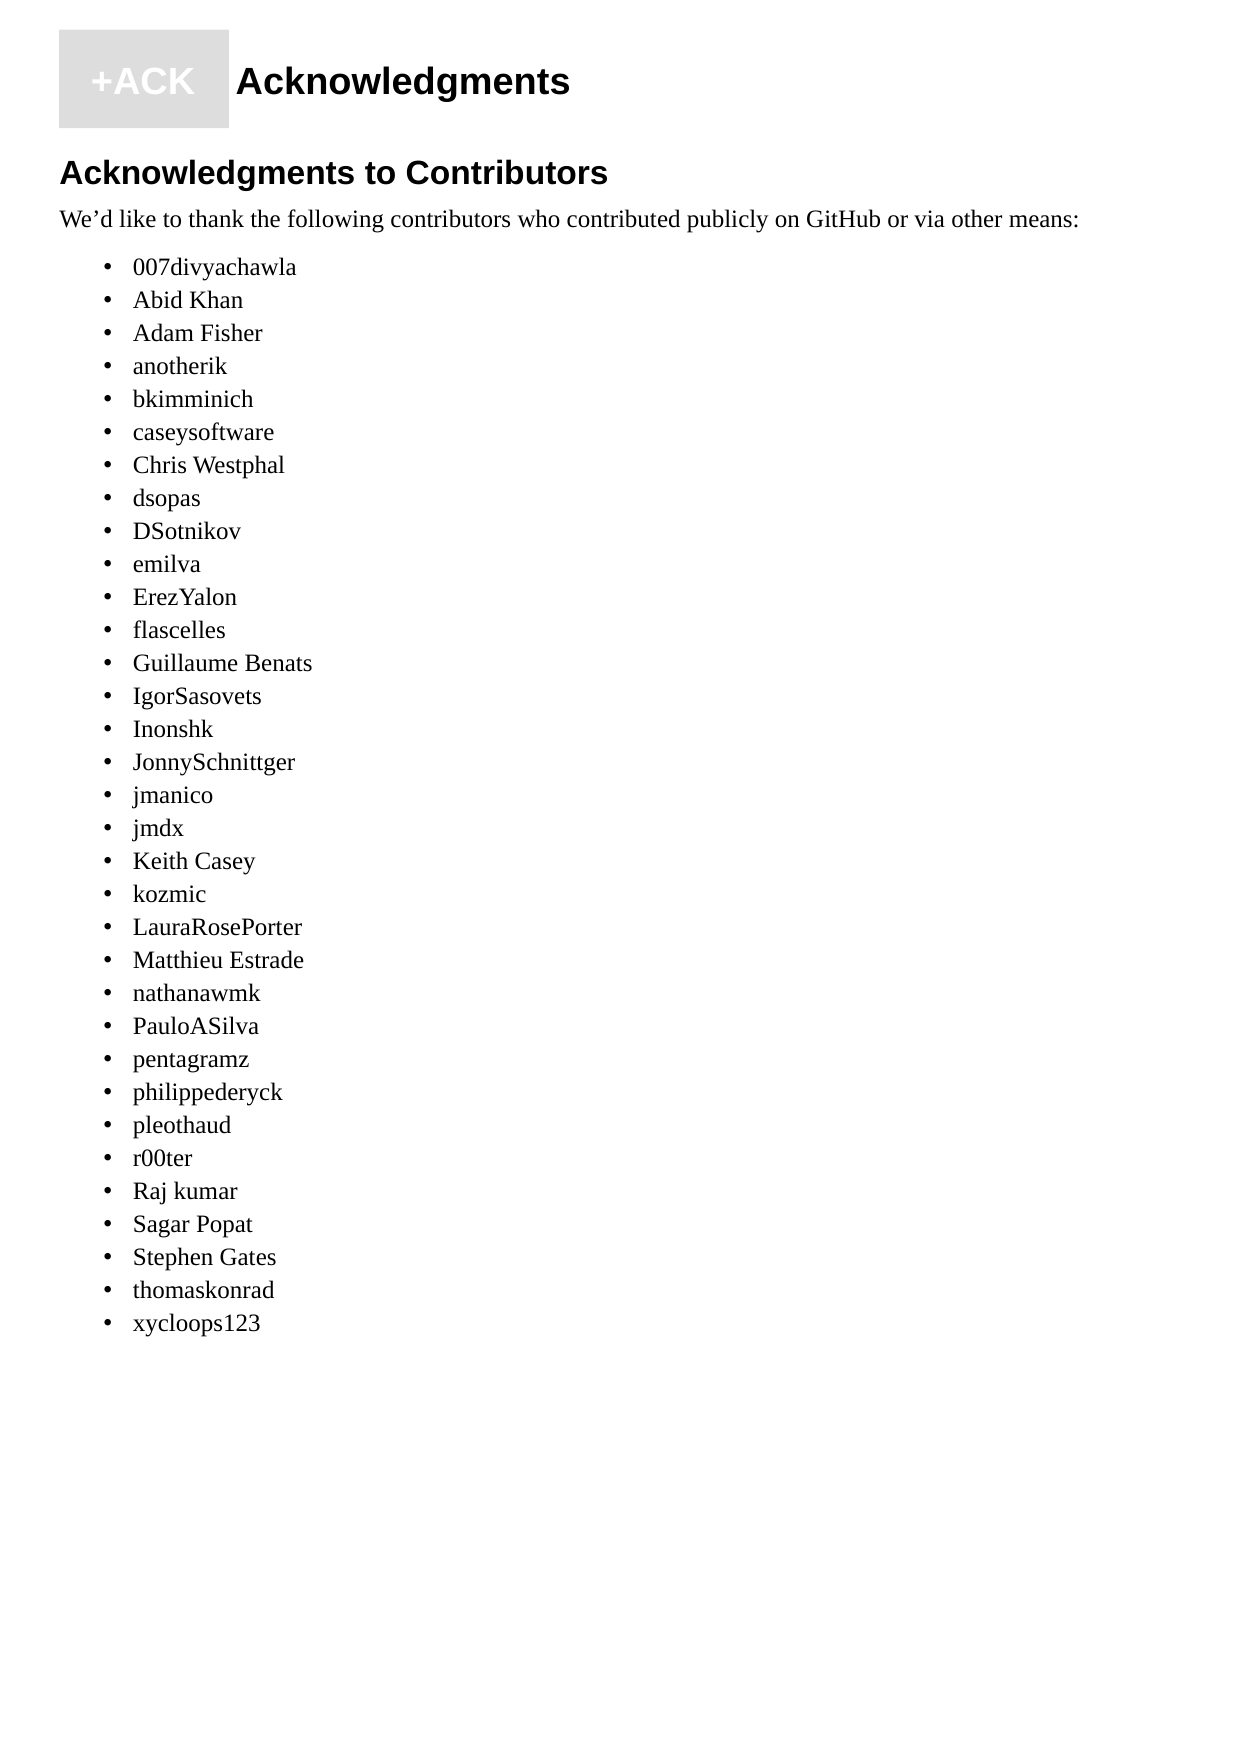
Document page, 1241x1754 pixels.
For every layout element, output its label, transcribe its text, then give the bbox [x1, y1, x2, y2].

list Keith Casey [103, 846, 1181, 875]
list nathanawmk [103, 978, 1181, 1007]
list kozmic [103, 879, 1181, 908]
list 007divyachawla [103, 252, 1181, 281]
list PauloASilva [103, 1011, 1181, 1040]
list dsopas [103, 483, 1181, 512]
list thomaskonrad [103, 1275, 1181, 1304]
list LauraRosePorter [103, 912, 1181, 941]
list IgorSasovets [103, 681, 1181, 710]
list emilva [103, 549, 1181, 578]
list pentagramz [103, 1044, 1181, 1073]
text We’d like to thank the following contributors who contributed publicly on GitHub or via other means: [59, 204, 1181, 233]
list JonnySchnittger [103, 747, 1181, 776]
list bkimminich [103, 384, 1181, 413]
list Chris Westphal [103, 450, 1181, 479]
list jmanico [103, 780, 1181, 809]
list flascelles [103, 615, 1181, 644]
list Adam Fisher [103, 318, 1181, 347]
list DSotnikov [103, 516, 1181, 545]
list Stephen Gates [103, 1242, 1181, 1271]
list Sagar Popat [103, 1209, 1181, 1238]
list Inonshk [103, 714, 1181, 743]
subtitle Acknowledgments to Contributors [59, 153, 1181, 192]
list ErezYalon [103, 582, 1181, 611]
list Guillaume Benats [103, 648, 1181, 677]
list pleothaud [103, 1110, 1181, 1139]
list caseysoftware [103, 417, 1181, 446]
list philippederyck [103, 1077, 1181, 1106]
list anotherik [103, 351, 1181, 379]
list jmdx [103, 813, 1181, 842]
list Abid Khan [103, 285, 1181, 313]
list r00ter [103, 1143, 1181, 1172]
list xycloops123 [103, 1308, 1181, 1337]
list Raj kumar [103, 1176, 1181, 1205]
list Matthieu Estrade [103, 945, 1181, 974]
